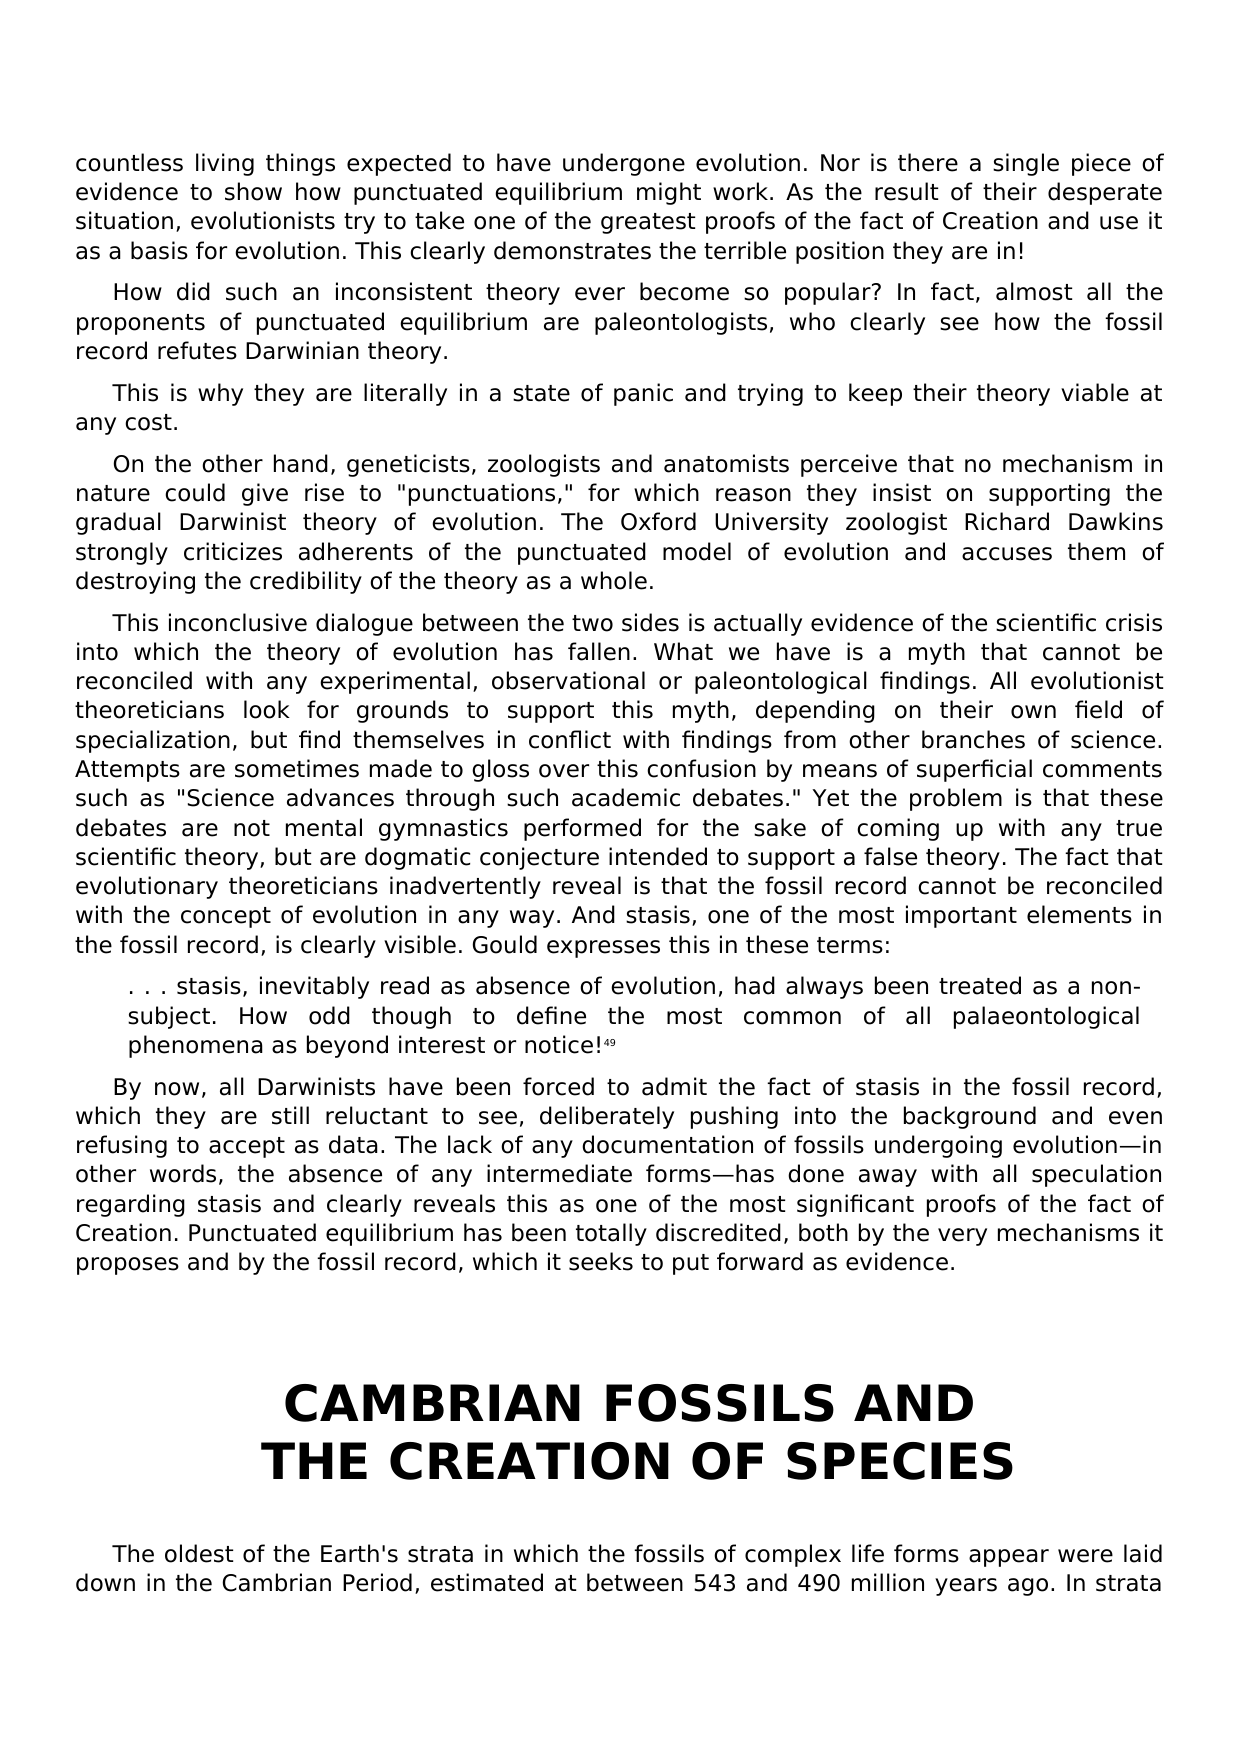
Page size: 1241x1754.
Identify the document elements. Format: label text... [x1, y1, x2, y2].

text countless living things expected to have undergone evolution. Nor is there a single piece of evidence to show how punctuated equilibrium might work. As the result of their desperate situation, evolutionists try to take one of the greatest proofs of the fact of Creation and use it as a basis for evolution. This clearly demonstrates the terrible position they are in! [75, 150, 1165, 264]
subtitle CAMBRIAN FOSSILS AND THE CREATION OF SPECIES [112, 1375, 1165, 1491]
text This is why they are literally in a state of panic and trying to keep their theory viable at any cost. [75, 380, 1165, 436]
text How did such an inconsistent theory ever become so popular? In fact, almost all the proponents of punctuated equilibrium are paleontologists, who clearly see how the fossil record refutes Darwinian theory. [75, 279, 1165, 365]
text . . . stasis, inevitably read as absence of evolution, had always been treated as a non-subject. How odd though to define the most common of all palaeontological phenomena as beyond interest or notice!49 [127, 973, 1143, 1059]
text The oldest of the Earth's strata in which the fossils of complex life forms appear were laid down in the Cambrian Period, estimated at between 543 and 490 million years ago. In strata [75, 1541, 1165, 1597]
text On the other hand, geneticists, zoologists and anatomists perceive that no mechanism in nature could give rise to "punctuations," for which reason they insist on supporting the gradual Darwinist theory of evolution. The Oxford University zoologist Richard Dawkins strongly criticizes adherents of the punctuated model of evolution and accuses them of destroying the credibility of the theory as a whole. [75, 451, 1165, 595]
text This inconclusive dialogue between the two sides is actually evidence of the scientific crisis into which the theory of evolution has fallen. What we have is a myth that cannot be reconciled with any experimental, observational or paleontological findings. All evolutionist theoreticians look for grounds to support this myth, depending on their own field of specialization, but find themselves in conflict with findings from other branches of science. Attempts are sometimes made to gloss over this confusion by means of superficial comments such as "Science advances through such academic debates." Yet the problem is that these debates are not mental gymnastics performed for the sake of coming up with any true scientific theory, but are dogmatic conjecture intended to support a false theory. The fact that evolutionary theoreticians inadvertently reveal is that the fossil record cannot be reconciled with the concept of evolution in any way. And stasis, one of the most important elements in the fossil record, is clearly visible. Gould expresses this in these terms: [75, 610, 1165, 958]
text By now, all Darwinists have been forced to admit the fact of stasis in the fossil record, which they are still reluctant to see, deliberately pushing into the background and even refusing to accept as data. The lack of any documentation of fossils undergoing evolution—in other words, the absence of any intermediate forms—has done away with all speculation regarding stasis and clearly reveals this as one of the most significant proofs of the fact of Creation. Punctuated equilibrium has been totally discredited, both by the very mechanisms it proposes and by the fossil record, which it seeks to put forward as evidence. [75, 1074, 1165, 1276]
